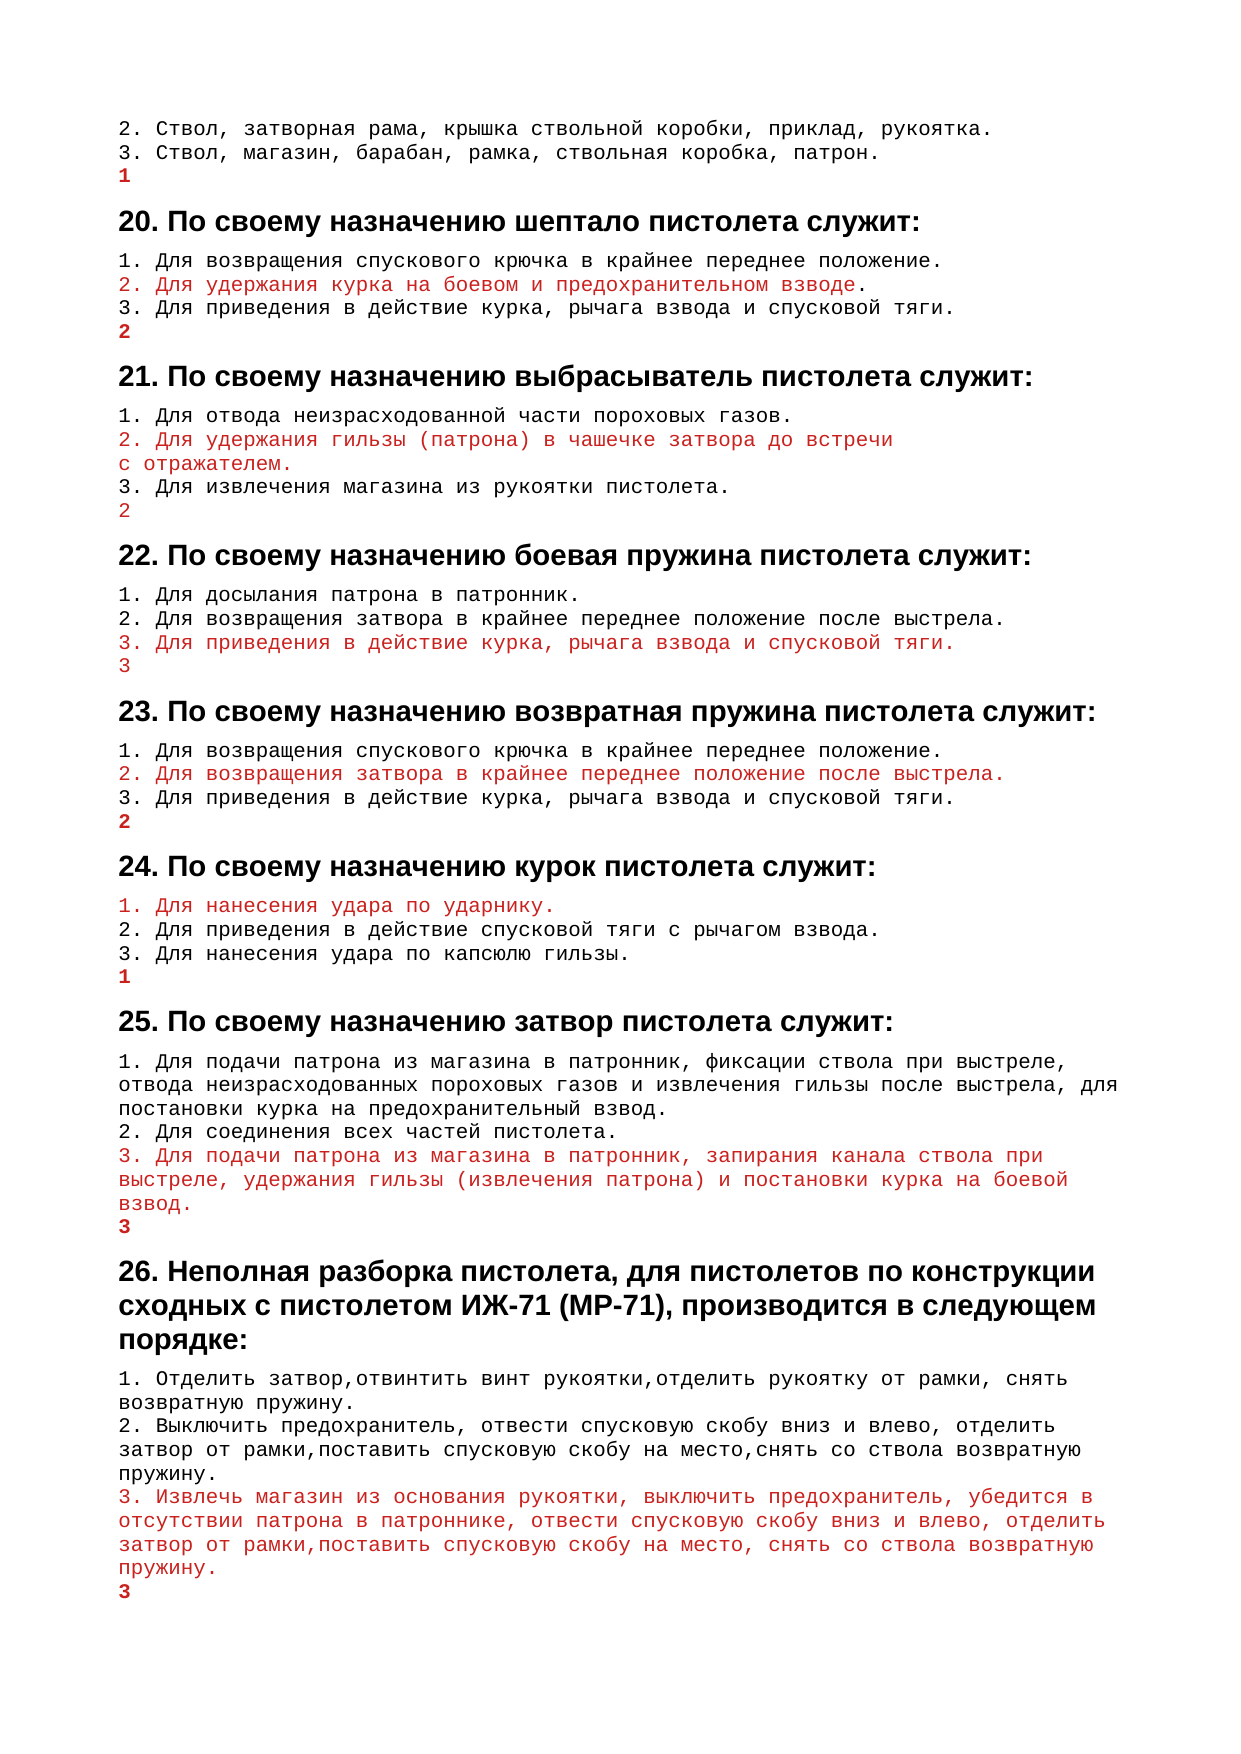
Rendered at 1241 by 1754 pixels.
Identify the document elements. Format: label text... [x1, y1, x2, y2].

text 2. Для возвращения затвора в крайнее переднее положение после выстрела. [118, 763, 1122, 787]
text 3. Ствол, магазин, барабан, рамка, ствольная коробка, патрон. [118, 142, 1122, 165]
text 2. Ствол, затворная рама, крышка ствольной коробки, приклад, рукоятка. [118, 118, 1122, 142]
text 3. Для подачи патрона из магазина в патронник, запирания канала ствола при [118, 1145, 1122, 1169]
text 3. Для нанесения удара по капсюлю гильзы. [118, 942, 1122, 966]
text постановки курка на предохранительный взвод. [118, 1098, 1122, 1122]
text 3. Извлечь магазин из основания рукоятки, выключить предохранитель, убедится в [118, 1486, 1122, 1510]
text 2. Для приведения в действие спусковой тяги с рычагом взвода. [118, 919, 1122, 942]
text 3 [118, 655, 1122, 679]
text 1. Для возвращения спускового крючка в крайнее переднее положение. [118, 740, 1122, 763]
text 2. Для возвращения затвора в крайнее переднее положение после выстрела. [118, 608, 1122, 632]
text 1. Отделить затвор,отвинтить винт рукоятки,отделить рукоятку от рамки, снять возвратную пружину. [118, 1368, 1122, 1415]
text 3. Для приведения в действие курка, рычага взвода и спусковой тяги. [118, 632, 1122, 655]
subtitle 24. По своему назначению курок пистолета служит: [118, 849, 1122, 883]
subtitle 22. По своему назначению боевая пружина пистолета служит: [118, 538, 1122, 572]
subtitle 25. По своему назначению затвор пистолета служит: [118, 1004, 1122, 1038]
text 3 [118, 1581, 1122, 1604]
subtitle 20. По своему назначению шептало пистолета служит: [118, 204, 1122, 237]
text 3. Для извлечения магазина из рукоятки пистолета. [118, 476, 1122, 500]
text 3 [118, 1216, 1122, 1240]
text 2. Для соединения всех частей пистолета. [118, 1122, 1122, 1145]
text 2 [118, 321, 1122, 344]
text 1. Для досылания патрона в патронник. [118, 584, 1122, 608]
text затвор от рамки,поставить спусковую скобу на место,снять со ствола возвратную пружину. [118, 1439, 1122, 1486]
text выстреле, удержания гильзы (извлечения патрона) и постановки курка на боевой взвод. [118, 1169, 1122, 1216]
text 1 [118, 966, 1122, 990]
text 3. Для приведения в действие курка, рычага взвода и спусковой тяги. [118, 297, 1122, 321]
text 1. Для отвода неизрасходованной части пороховых газов. [118, 405, 1122, 429]
text 1 [118, 165, 1122, 189]
text 1. Для возвращения спускового крючка в крайнее переднее положение. [118, 250, 1122, 273]
text отсутствии патрона в патроннике, отвести спусковую скобу вниз и влево, отделить затвор от рамки,поставить спусковую скобу на место, снять со ствола возвратную пружину. [118, 1510, 1122, 1581]
text 1. Для подачи патрона из магазина в патронник, фиксации ствола при выстреле, [118, 1051, 1122, 1074]
text 2 [118, 811, 1122, 834]
subtitle 26. Неполная разборка пистолета, для пистолетов по конструкции сходных с пистолетом ИЖ-71 (МР-71), производится в следующем порядке: [118, 1254, 1122, 1356]
text 3. Для приведения в действие курка, рычага взвода и спусковой тяги. [118, 787, 1122, 811]
text 2. Для удержания гильзы (патрона) в чашечке затвора до встречи [118, 429, 1122, 453]
subtitle 23. По своему назначению возвратная пружина пистолета служит: [118, 693, 1122, 727]
text 2. Выключить предохранитель, отвести спусковую скобу вниз и влево, отделить [118, 1415, 1122, 1439]
text 2. Для удержания курка на боевом и предохранительном взводе. [118, 273, 1122, 297]
text 2 [118, 500, 1122, 523]
subtitle 21. По своему назначению выбрасыватель пистолета служит: [118, 359, 1122, 393]
text отвода неизрасходованных пороховых газов и извлечения гильзы после выстрела, для [118, 1074, 1122, 1098]
text с отражателем. [118, 453, 1122, 476]
text 1. Для нанесения удара по ударнику. [118, 895, 1122, 919]
